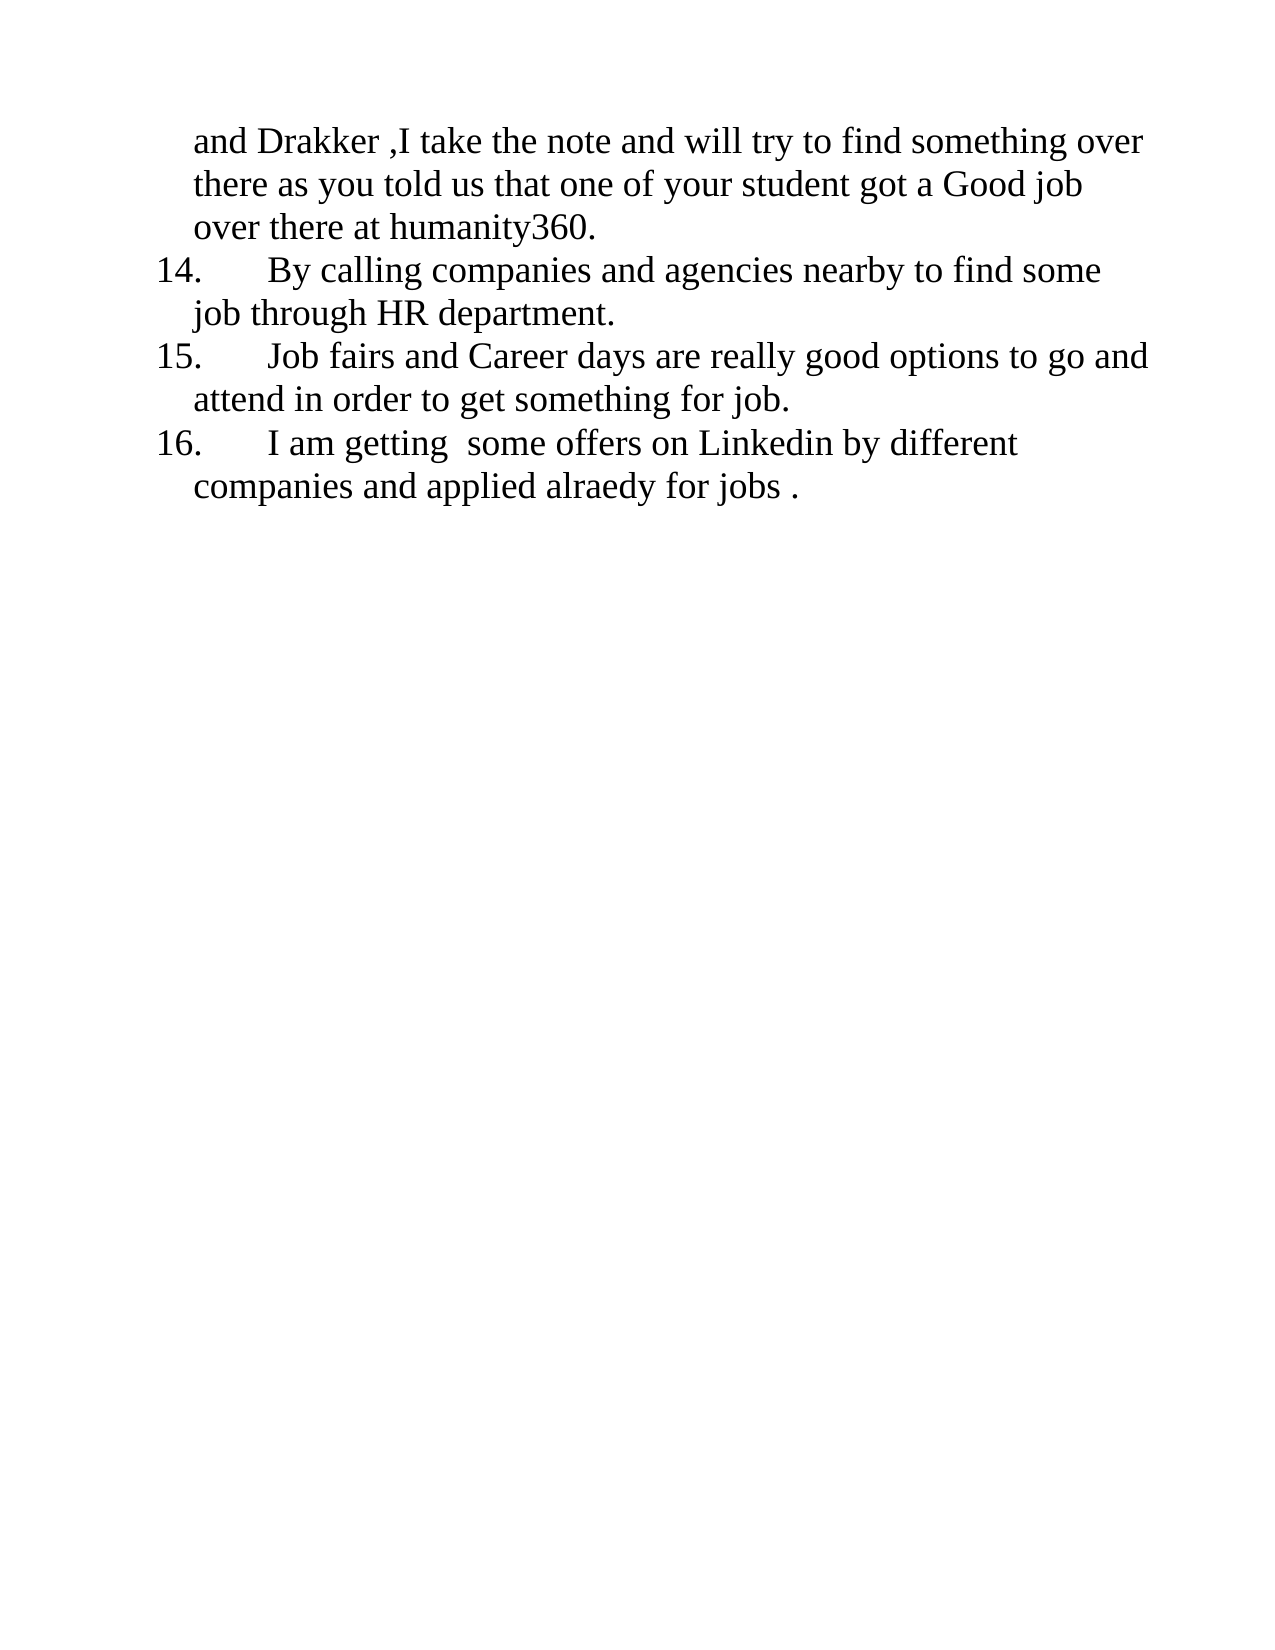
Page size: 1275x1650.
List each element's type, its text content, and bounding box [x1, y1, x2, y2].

list I am getting some offers on Linkedin by different companies and applied alraedy for jobs . [156, 420, 1157, 506]
list and Drakker ,I take the note and will try to find something over there as you told us that one of your student got a Good job over there at humanity360. [156, 118, 1157, 247]
list By calling companies and agencies nearby to find some job through HR department. [156, 247, 1157, 334]
list Job fairs and Career days are really good options to go and attend in order to get something for job. [156, 334, 1157, 420]
